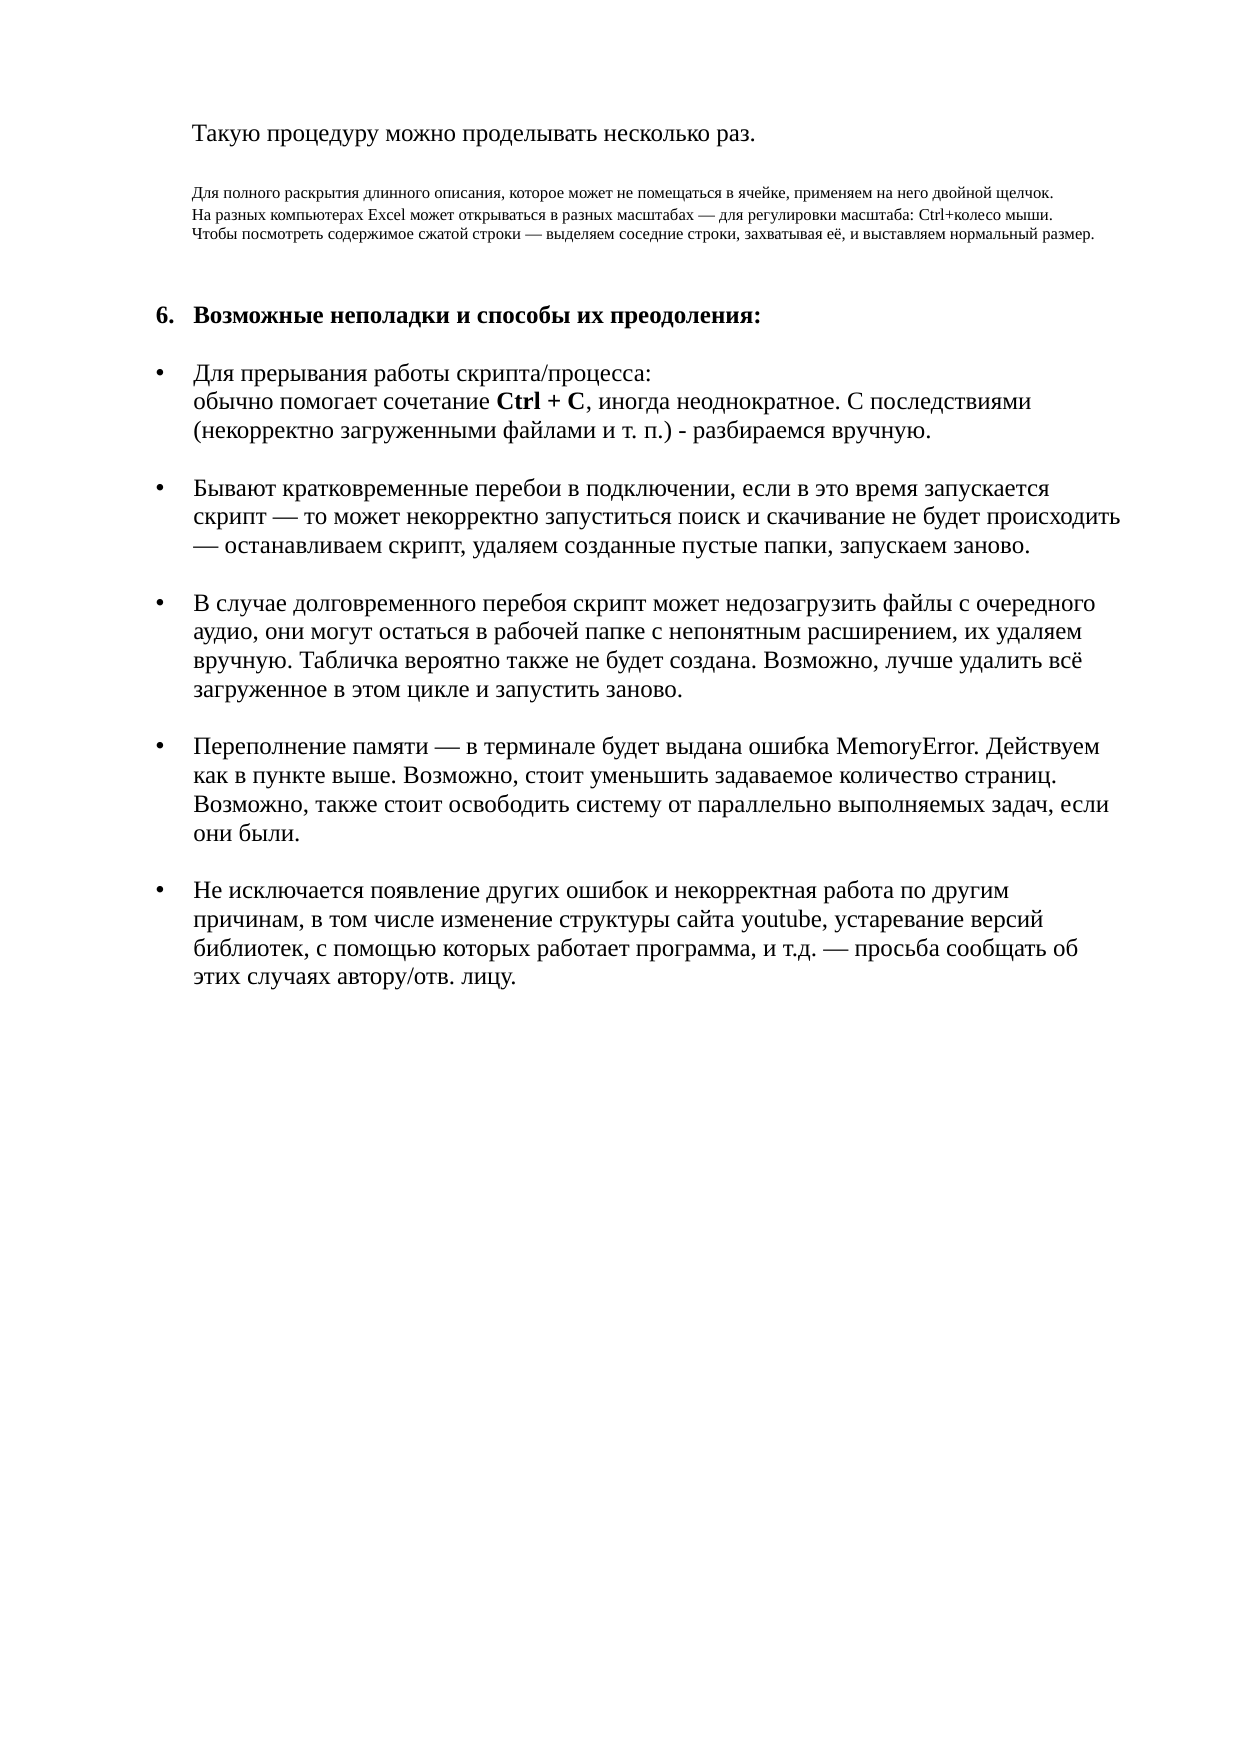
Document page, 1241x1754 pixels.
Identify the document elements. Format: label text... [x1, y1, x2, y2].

text Чтобы посмотреть содержимое сжатой строки — выделяем соседние строки, захватывая её, и выставляем нормальный размер. [118, 223, 1122, 243]
list Переполнение памяти — в терминале будет выдана ошибка MemoryError. Действуем как в пункте выше. Возможно, стоит уменьшить задаваемое количество страниц. Возможно, также стоит освободить систему от параллельно выполняемых задач, если они были. [156, 731, 1122, 846]
list обычно помогает сочетание Ctrl + C, иногда неоднократное. С последствиями (некорректно загруженными файлами и т. п.) - разбираемся вручную. [156, 386, 1122, 444]
text Такую процедуру можно проделывать несколько раз. [118, 118, 1122, 147]
list Не исключается появление других ошибок и некорректная работа по другим причинам, в том числе изменение структуры сайта youtube, устаревание версий библиотек, с помощью которых работает программа, и т.д. — просьба сообщать об этих случаях автору/отв. лицу. [156, 875, 1122, 990]
list Для прерывания работы скрипта/процесса: [156, 358, 1122, 386]
text На разных компьютерах Excel может открываться в разных масштабах — для регулировки масштаба: Ctrl+колесо мыши. [118, 204, 1122, 223]
list В случае долговременного перебоя скрипт может недозагрузить файлы с очередного аудио, они могут остаться в рабочей папке с непонятным расширением, их удаляем вручную. Табличка вероятно также не будет создана. Возможно, лучше удалить всё загруженное в этом цикле и запустить заново. [156, 588, 1122, 703]
list Бывают кратковременные перебои в подключении, если в это время запускается скрипт — то может некорректно запуститься поиск и скачивание не будет происходить — останавливаем скрипт, удаляем созданные пустые папки, запускаем заново. [156, 473, 1122, 559]
text Для полного раскрытия длинного описания, которое может не помещаться в ячейке, применяем на него двойной щелчок. [118, 176, 1122, 204]
list Возможные неполадки и способы их преодоления: [156, 300, 1122, 329]
